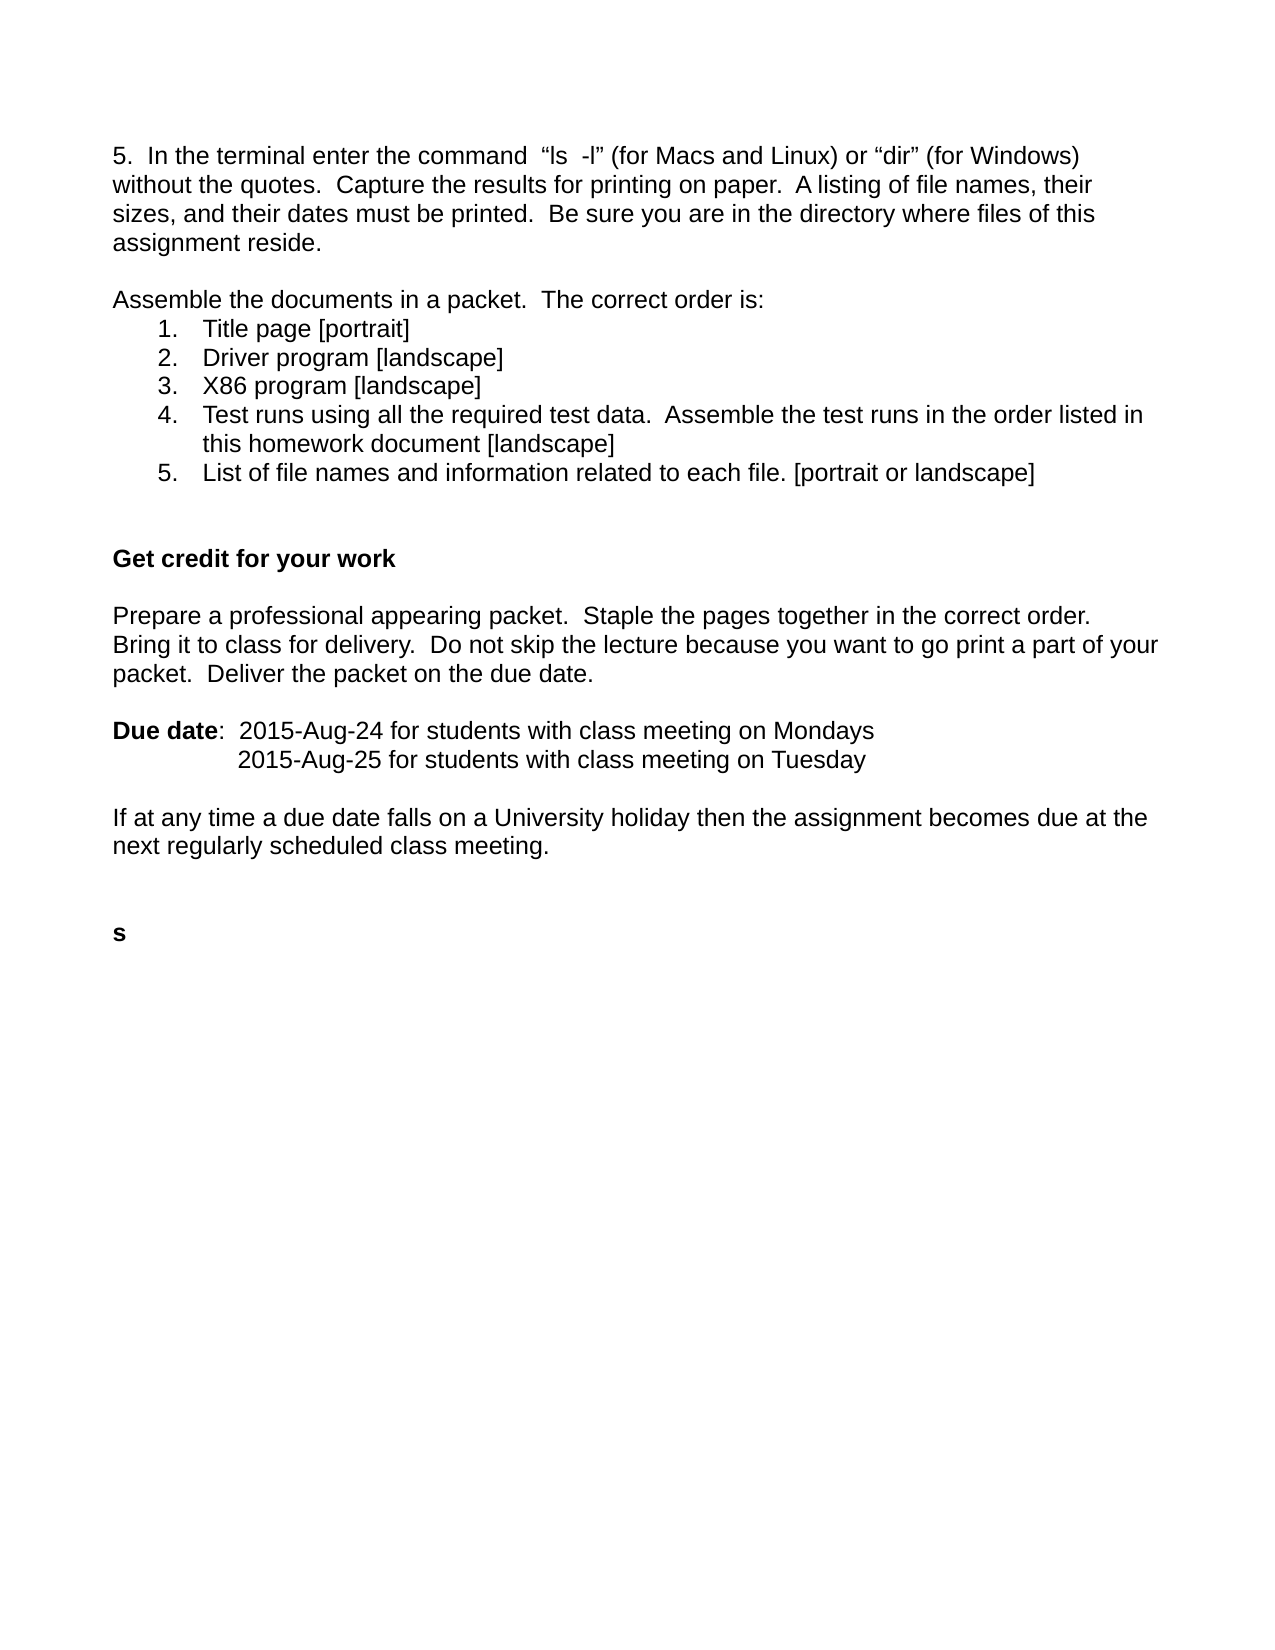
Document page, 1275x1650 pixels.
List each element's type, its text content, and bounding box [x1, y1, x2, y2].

text Assemble the documents in a packet. The correct order is: [112, 285, 1162, 314]
text Prepare a professional appearing packet. Staple the pages together in the correct order. Bring it to class for delivery. Do not skip the lecture because you want to go print a part of your packet. Deliver the packet on the due date. [112, 601, 1162, 687]
text 5. In the terminal enter the command “ls -l” (for Macs and Linux) or “dir” (for Windows) without the quotes. Capture the results for printing on paper. A listing of file names, their sizes, and their dates must be printed. Be sure you are in the directory where files of this assignment reside. [112, 141, 1162, 256]
text 5. List of file names and information related to each file. [portrait or landscape] [157, 457, 1162, 486]
text 3. X86 program [landscape] [157, 371, 1162, 400]
text s [112, 917, 1162, 946]
text 2. Driver program [landscape] [157, 342, 1162, 371]
text Due date: 2015-Aug-24 for students with class meeting on Mondays [112, 716, 1162, 745]
text Get credit for your work [112, 544, 1162, 572]
text 2015-Aug-25 for students with class meeting on Tuesday [112, 745, 1162, 774]
text 1. Title page [portrait] [157, 314, 1162, 342]
text If at any time a due date falls on a University holiday then the assignment becomes due at the next regularly scheduled class meeting. [112, 802, 1162, 860]
text 4. Test runs using all the required test data. Assemble the test runs in the order listed in this homework document [landscape] [157, 400, 1162, 457]
